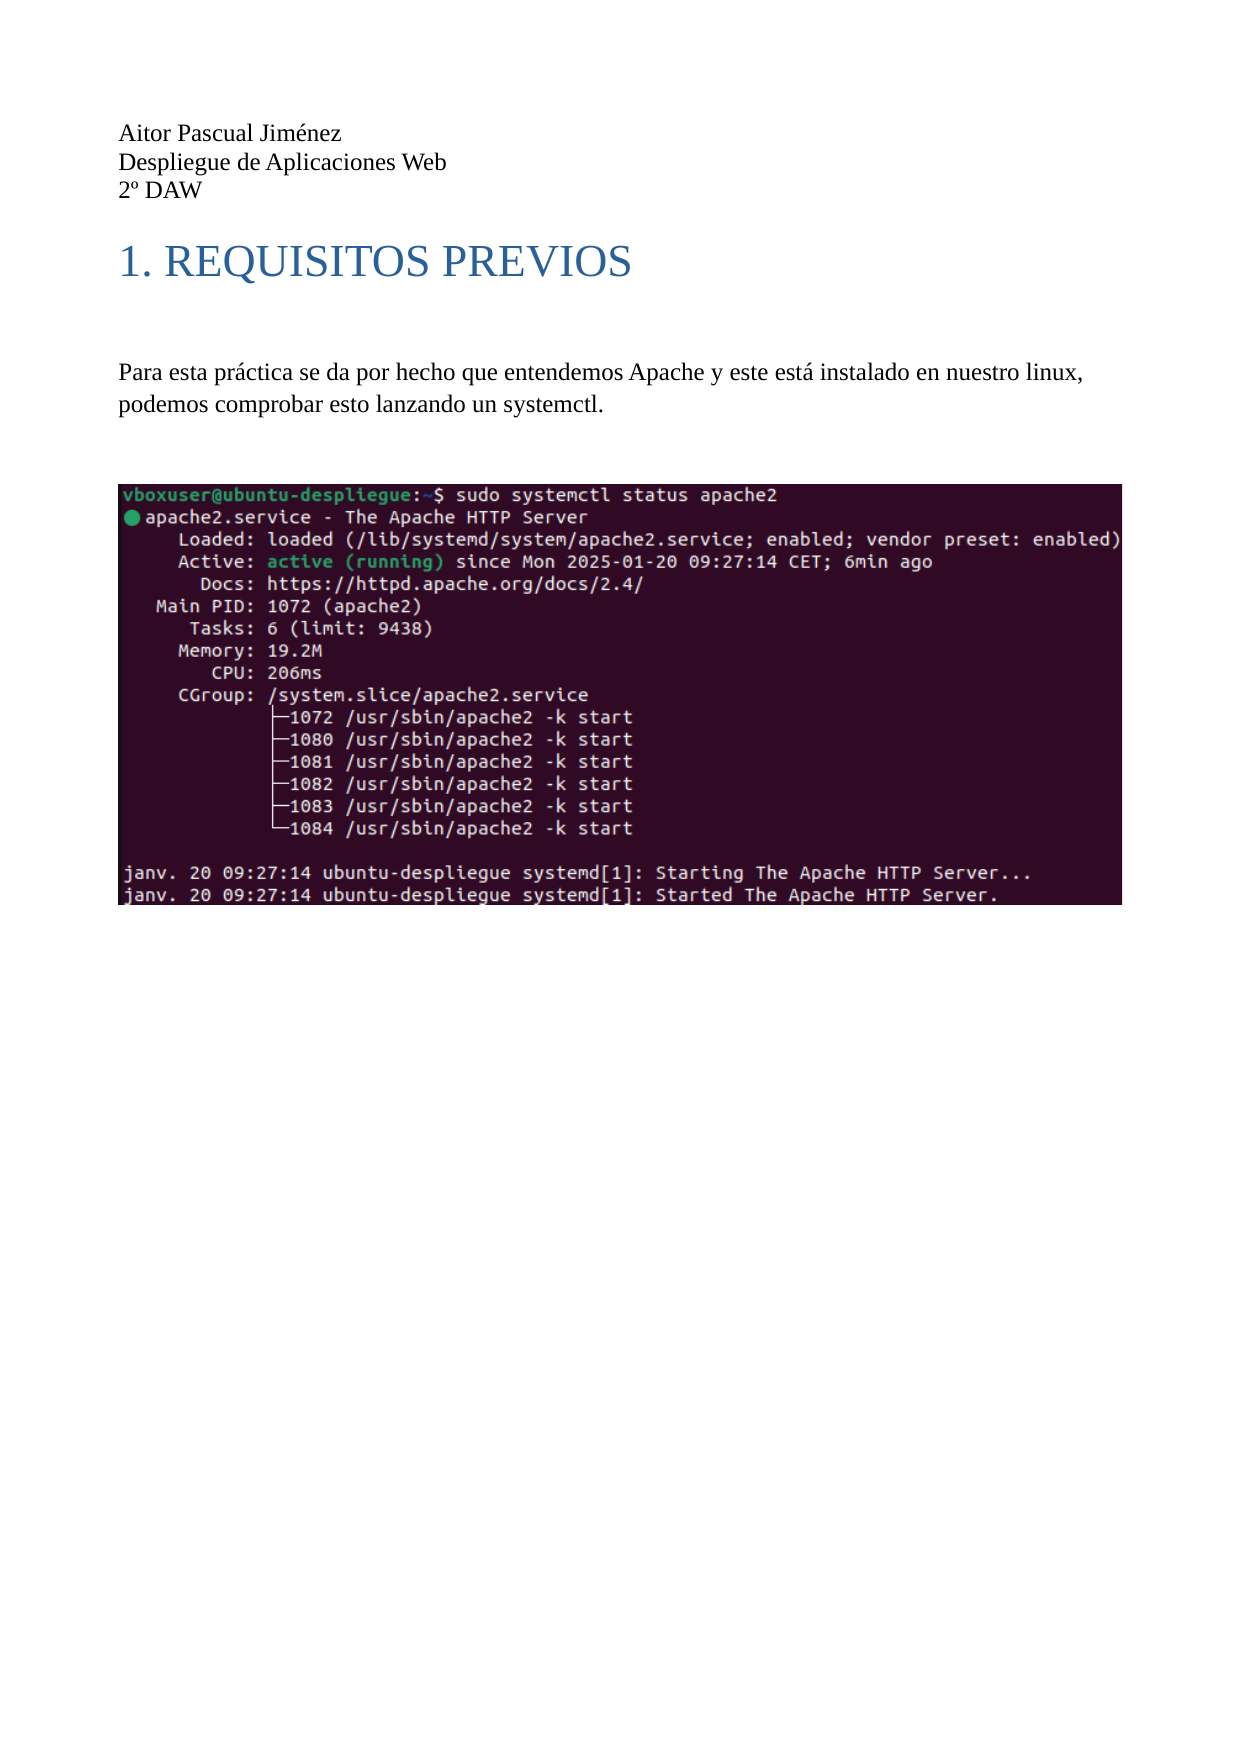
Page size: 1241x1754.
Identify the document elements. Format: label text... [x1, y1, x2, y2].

text 1. REQUISITOS PREVIOS [118, 234, 1122, 287]
text Para esta práctica se da por hecho que entendemos Apache y este está instalado en nuestro linux, podemos comprobar esto lanzando un systemctl. [118, 357, 1122, 418]
picture [118, 484, 1123, 905]
